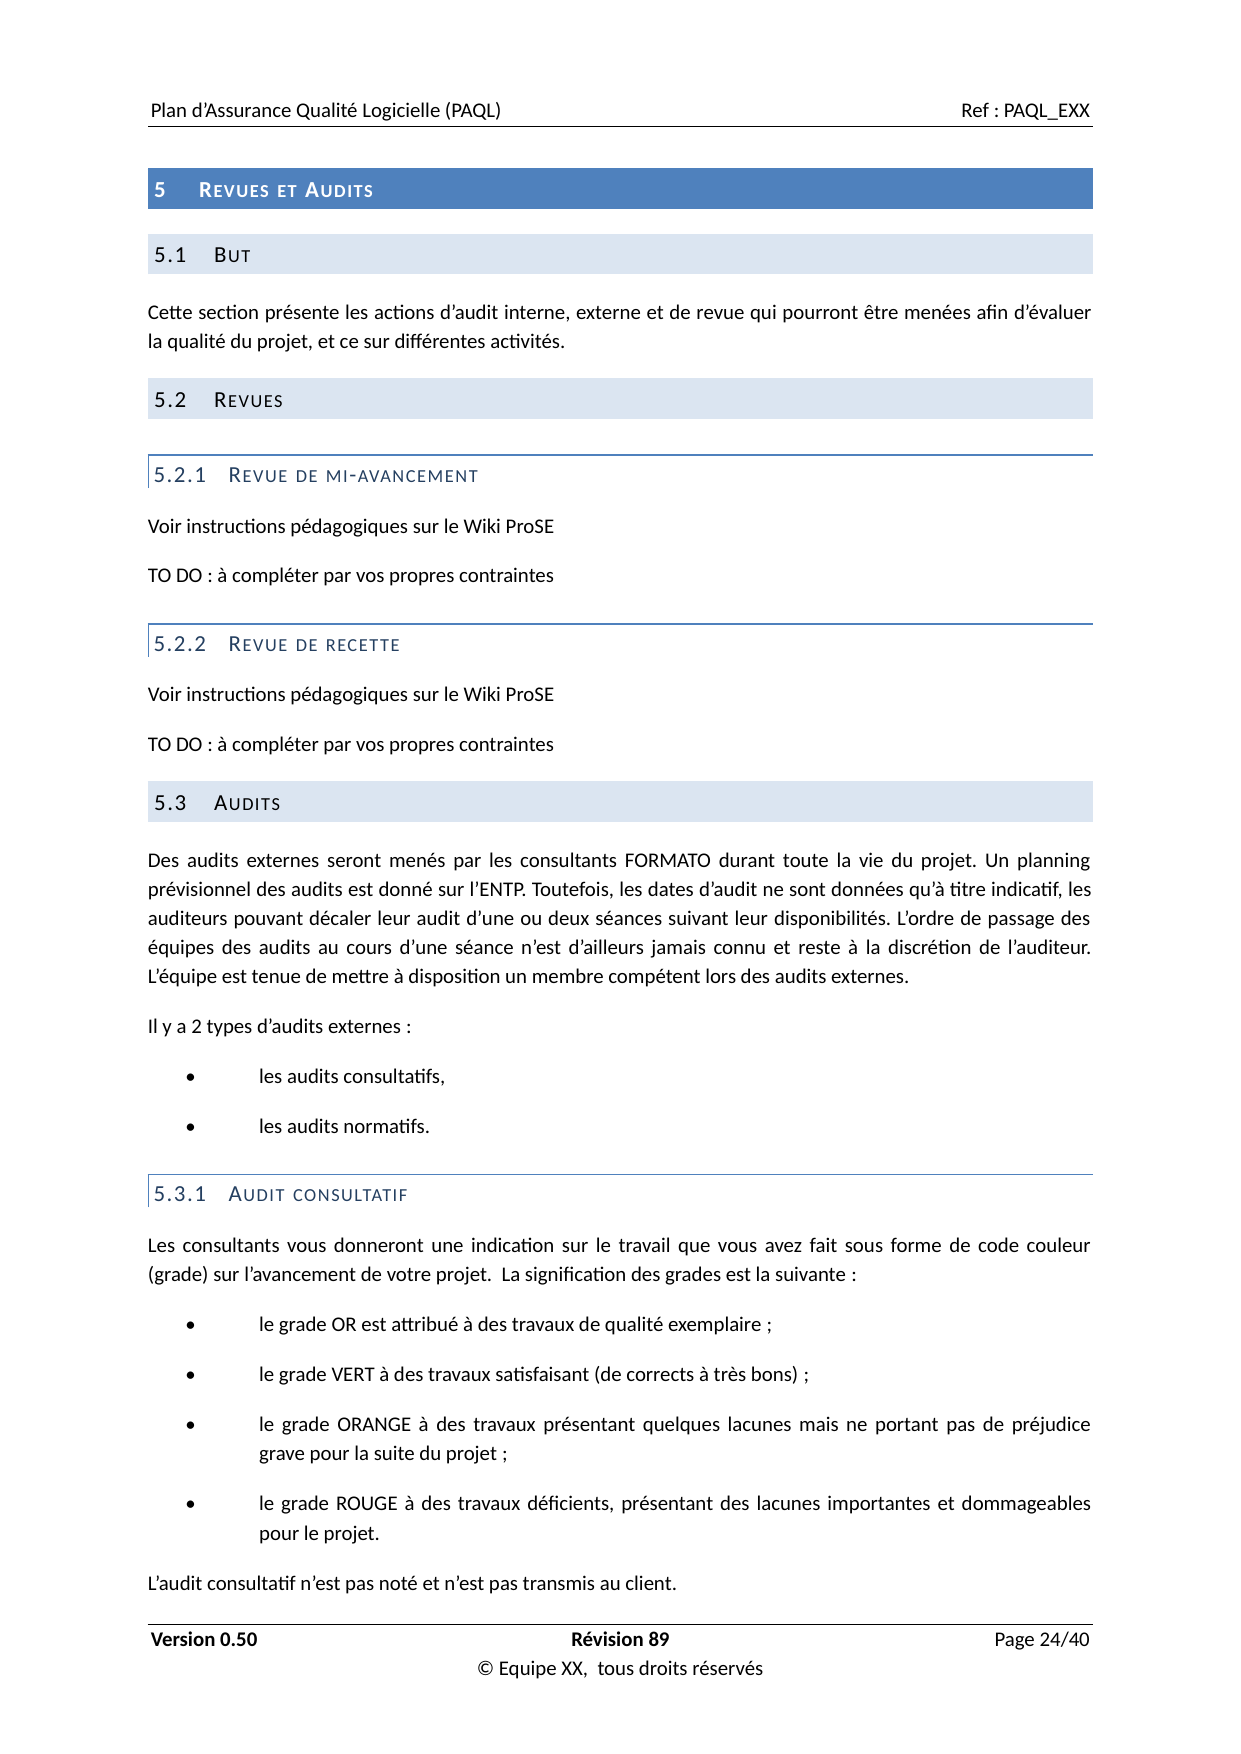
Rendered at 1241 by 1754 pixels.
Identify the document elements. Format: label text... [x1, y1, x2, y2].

text Il y a 2 types d’audits externes : [148, 1013, 1093, 1039]
text TO DO : à compléter par vos propres contraintes [148, 731, 1093, 757]
list le grade ORANGE à des travaux présentant quelques lacunes mais ne portant pas de préjudice grave pour la suite du projet ; [185, 1411, 1093, 1466]
text L’audit consultatif n’est pas noté et n’est pas transmis au client. [148, 1570, 1093, 1595]
subtitle Audit consultatif [149, 1175, 1093, 1207]
subtitle Revues [154, 385, 1086, 413]
subtitle Revues et Audits [154, 175, 1086, 203]
text Voir instructions pédagogiques sur le Wiki ProSE [148, 513, 1093, 538]
subtitle But [154, 240, 1086, 268]
text Des audits externes seront menés par les consultants FORMATO durant toute la vie du projet. Un planning prévisionnel des audits est donné sur l’ENTP. Toutefois, les dates d’audit ne sont données qu’à titre indicatif, les auditeurs pouvant décaler leur audit d’une ou deux séances suivant leur disponibilités. L’ordre de passage des équipes des audits au cours d’une séance n’est d’ailleurs jamais connu et reste à la discrétion de l’auditeur. L’équipe est tenue de mettre à disposition un membre compétent lors des audits externes. [148, 847, 1093, 989]
text Les consultants vous donneront une indication sur le travail que vous avez fait sous forme de code couleur (grade) sur l’avancement de votre projet. La signification des grades est la suivante : [148, 1232, 1093, 1287]
subtitle Revue de recette [149, 625, 1093, 657]
list le grade OR est attribué à des travaux de qualité exemplaire ; [185, 1311, 1093, 1337]
text TO DO : à compléter par vos propres contraintes [148, 563, 1093, 588]
list le grade ROUGE à des travaux déficients, présentant des lacunes importantes et dommageables pour le projet. [185, 1491, 1093, 1545]
subtitle Audits [154, 788, 1086, 816]
text Voir instructions pédagogiques sur le Wiki ProSE [148, 682, 1093, 707]
list le grade VERT à des travaux satisfaisant (de corrects à très bons) ; [185, 1361, 1093, 1387]
list les audits normatifs. [185, 1113, 1093, 1139]
list les audits consultatifs, [185, 1063, 1093, 1089]
text Cette section présente les actions d’audit interne, externe et de revue qui pourront être menées afin d’évaluer la qualité du projet, et ce sur différentes activités. [148, 299, 1093, 354]
subtitle Revue de mi-avancement [149, 456, 1093, 488]
